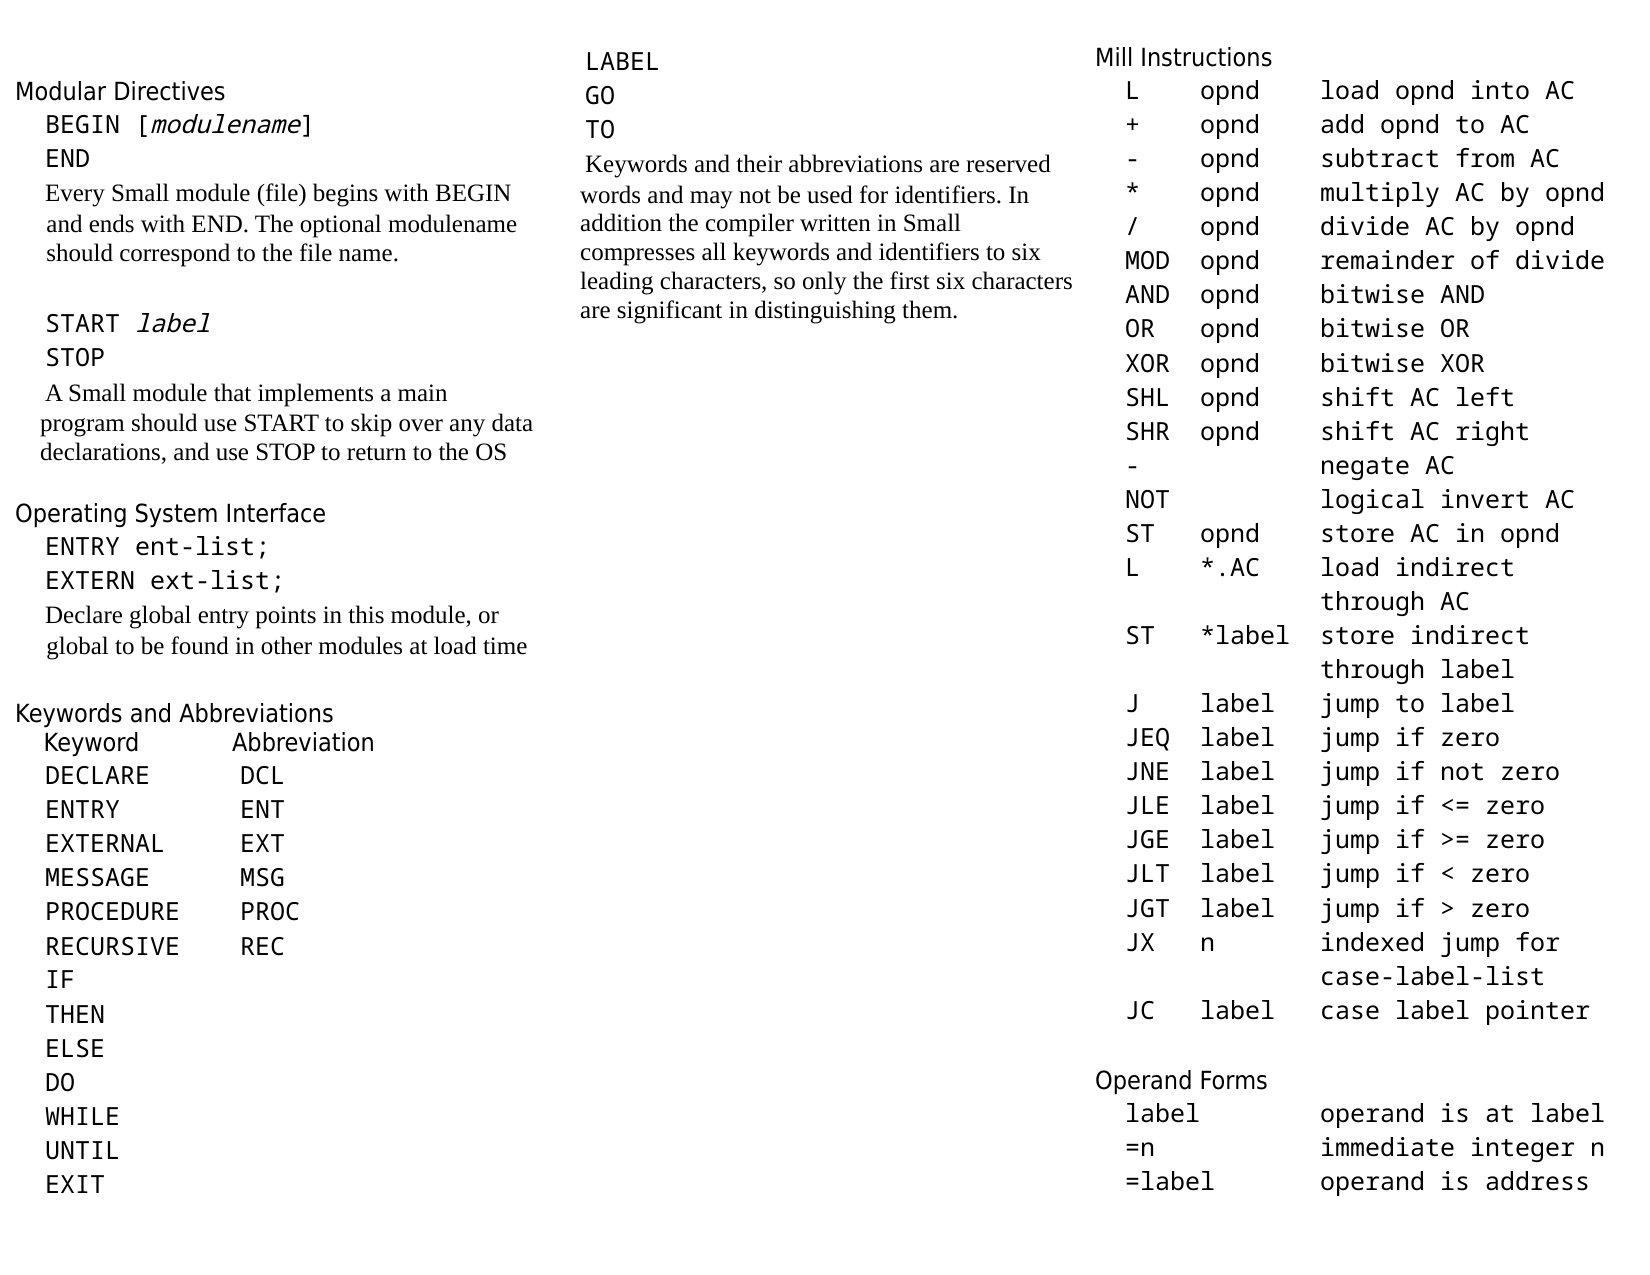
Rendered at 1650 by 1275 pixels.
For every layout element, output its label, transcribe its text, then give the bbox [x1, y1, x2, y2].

text Keywords and their abbreviations are reserved [555, 146, 1095, 180]
text - opnd subtract from AC [1095, 141, 1635, 175]
text PROCEDURE PROC [15, 894, 555, 928]
text DO [15, 1064, 555, 1098]
text are significant in distinguishing them. [555, 295, 1095, 323]
text NOT logical invert AC [1095, 481, 1635, 516]
text GO [555, 78, 1095, 112]
text =n immediate integer n [1095, 1129, 1635, 1163]
text should correspond to the file name. [15, 238, 555, 266]
text ELSE [15, 1030, 555, 1064]
text Declare global entry points in this module, or [15, 597, 555, 631]
text L opnd load opnd into AC [1095, 73, 1635, 107]
text leading characters, so only the first six characters [555, 266, 1095, 295]
text BEGIN [modulename] [15, 107, 555, 141]
text + opnd add opnd to AC [1095, 107, 1635, 141]
text - negate AC [1095, 447, 1635, 481]
text JGE label jump if >= zero [1095, 822, 1635, 856]
text =label operand is address [1095, 1163, 1635, 1197]
text Keyword Abbreviation [15, 729, 555, 758]
text RECURSIVE REC [15, 928, 555, 962]
text AND opnd bitwise AND [1095, 277, 1635, 311]
text DECLARE DCL [15, 758, 555, 792]
text A Small module that implements a main [15, 374, 555, 408]
text MOD opnd remainder of divide [1095, 243, 1635, 277]
text ENTRY ent-list; [15, 529, 555, 563]
text JC label case label pointer [1095, 992, 1635, 1026]
text START label [15, 306, 555, 340]
text JX n indexed jump for [1095, 924, 1635, 958]
text JNE label jump if not zero [1095, 754, 1635, 788]
text Modular Directives [15, 77, 555, 107]
text through label [1095, 652, 1635, 686]
text L *.AC load indirect [1095, 549, 1635, 584]
text Operand Forms [1095, 1066, 1635, 1095]
text program should use START to skip over any data [15, 408, 555, 437]
text global to be found in other modules at load time [15, 631, 555, 660]
text declarations, and use STOP to return to the OS [15, 437, 555, 466]
text words and may not be used for identifiers. In [555, 180, 1095, 208]
text EXIT [15, 1167, 555, 1201]
text UNTIL [15, 1132, 555, 1167]
text * opnd multiply AC by opnd [1095, 175, 1635, 209]
text SHL opnd shift AC left [1095, 379, 1635, 413]
text EXTERN ext-list; [15, 563, 555, 597]
text XOR opnd bitwise XOR [1095, 345, 1635, 379]
text SHR opnd shift AC right [1095, 413, 1635, 447]
text Every Small module (file) begins with BEGIN [15, 175, 555, 209]
text Mill Instructions [1095, 43, 1635, 73]
text addition the compiler written in Small [555, 208, 1095, 237]
text JEQ label jump if zero [1095, 720, 1635, 754]
text MESSAGE MSG [15, 860, 555, 894]
text case-label-list [1095, 958, 1635, 992]
text JLE label jump if <= zero [1095, 788, 1635, 822]
text through AC [1095, 584, 1635, 618]
text END [15, 141, 555, 175]
text ENTRY ENT [15, 792, 555, 826]
text ST opnd store AC in opnd [1095, 516, 1635, 549]
text JLT label jump if < zero [1095, 856, 1635, 890]
text label operand is at label [1095, 1095, 1635, 1129]
text OR opnd bitwise OR [1095, 311, 1635, 345]
text J label jump to label [1095, 686, 1635, 720]
text THEN [15, 996, 555, 1030]
text compresses all keywords and identifiers to six [555, 237, 1095, 266]
text WHILE [15, 1098, 555, 1132]
text and ends with END. The optional modulename [15, 209, 555, 238]
text ST *label store indirect [1095, 618, 1635, 652]
text Keywords and Abbreviations [15, 699, 555, 729]
text STOP [15, 340, 555, 374]
text / opnd divide AC by opnd [1095, 209, 1635, 243]
text JGT label jump if > zero [1095, 890, 1635, 924]
text TO [555, 112, 1095, 146]
text Operating System Interface [15, 500, 555, 529]
text LABEL [555, 43, 1095, 78]
text IF [15, 962, 555, 996]
text EXTERNAL EXT [15, 826, 555, 860]
